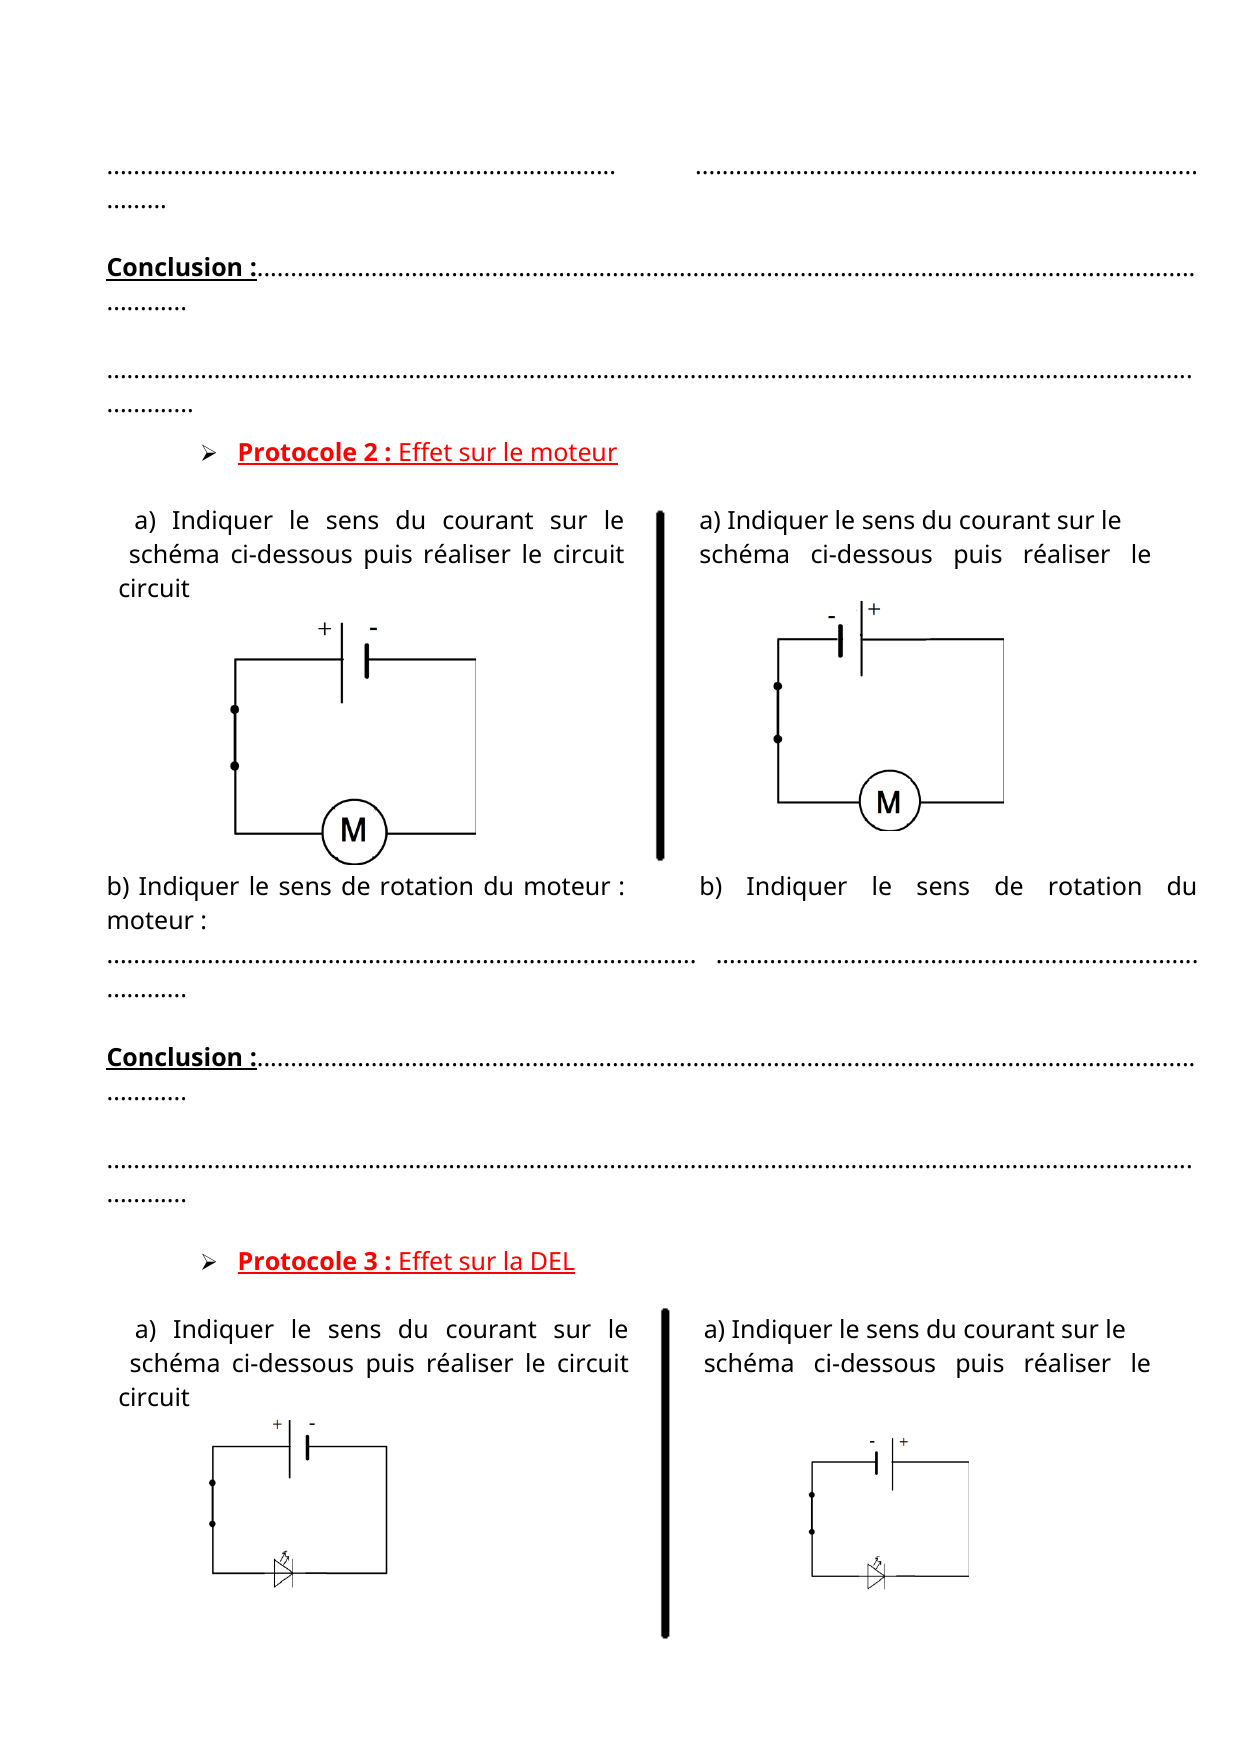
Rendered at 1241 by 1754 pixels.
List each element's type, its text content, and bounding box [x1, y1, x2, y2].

text ............................................................................ .................................................................................... [106, 148, 1198, 216]
list Protocole 3 : Effet sur la DEL [200, 1243, 1093, 1278]
text b) Indiquer le sens de rotation du moteur : b) Indiquer le sens de rotation du moteur : [106, 869, 1198, 937]
text a) Indiquer le sens du courant sur le [118, 1312, 669, 1346]
list Protocole 2 : Effet sur le moteur [200, 434, 1093, 468]
text schéma ci-dessous puis réaliser le circuit schéma ci-dessous puis réaliser le circuit [689, 1346, 1152, 1414]
text ............................................................................................................................................................................... [106, 352, 1198, 420]
picture [216, 1416, 390, 1592]
text a) Indiquer le sens du courant sur le [118, 502, 664, 536]
text ........................................................................................ .................................................................................... [106, 937, 1198, 1005]
text Conclusion :........................................................................................................................................................ [106, 250, 1198, 318]
text Conclusion :........................................................................................................................................................ [106, 1039, 1198, 1107]
picture [816, 1436, 973, 1592]
text schéma ci-dessous puis réaliser le circuit schéma ci-dessous puis réaliser le circuit [118, 1346, 669, 1414]
text a) Indiquer le sens du courant sur le [684, 502, 1152, 536]
picture [779, 601, 1009, 834]
text schéma ci-dessous puis réaliser le circuit schéma ci-dessous puis réaliser le circuit [684, 536, 1152, 604]
text schéma ci-dessous puis réaliser le circuit schéma ci-dessous puis réaliser le circuit [118, 536, 664, 604]
picture [238, 620, 479, 867]
text .............................................................................................................................................................................. [106, 1141, 1198, 1209]
picture [669, 1300, 689, 1651]
text a) Indiquer le sens du courant sur le [689, 1312, 1152, 1346]
picture [664, 502, 684, 874]
